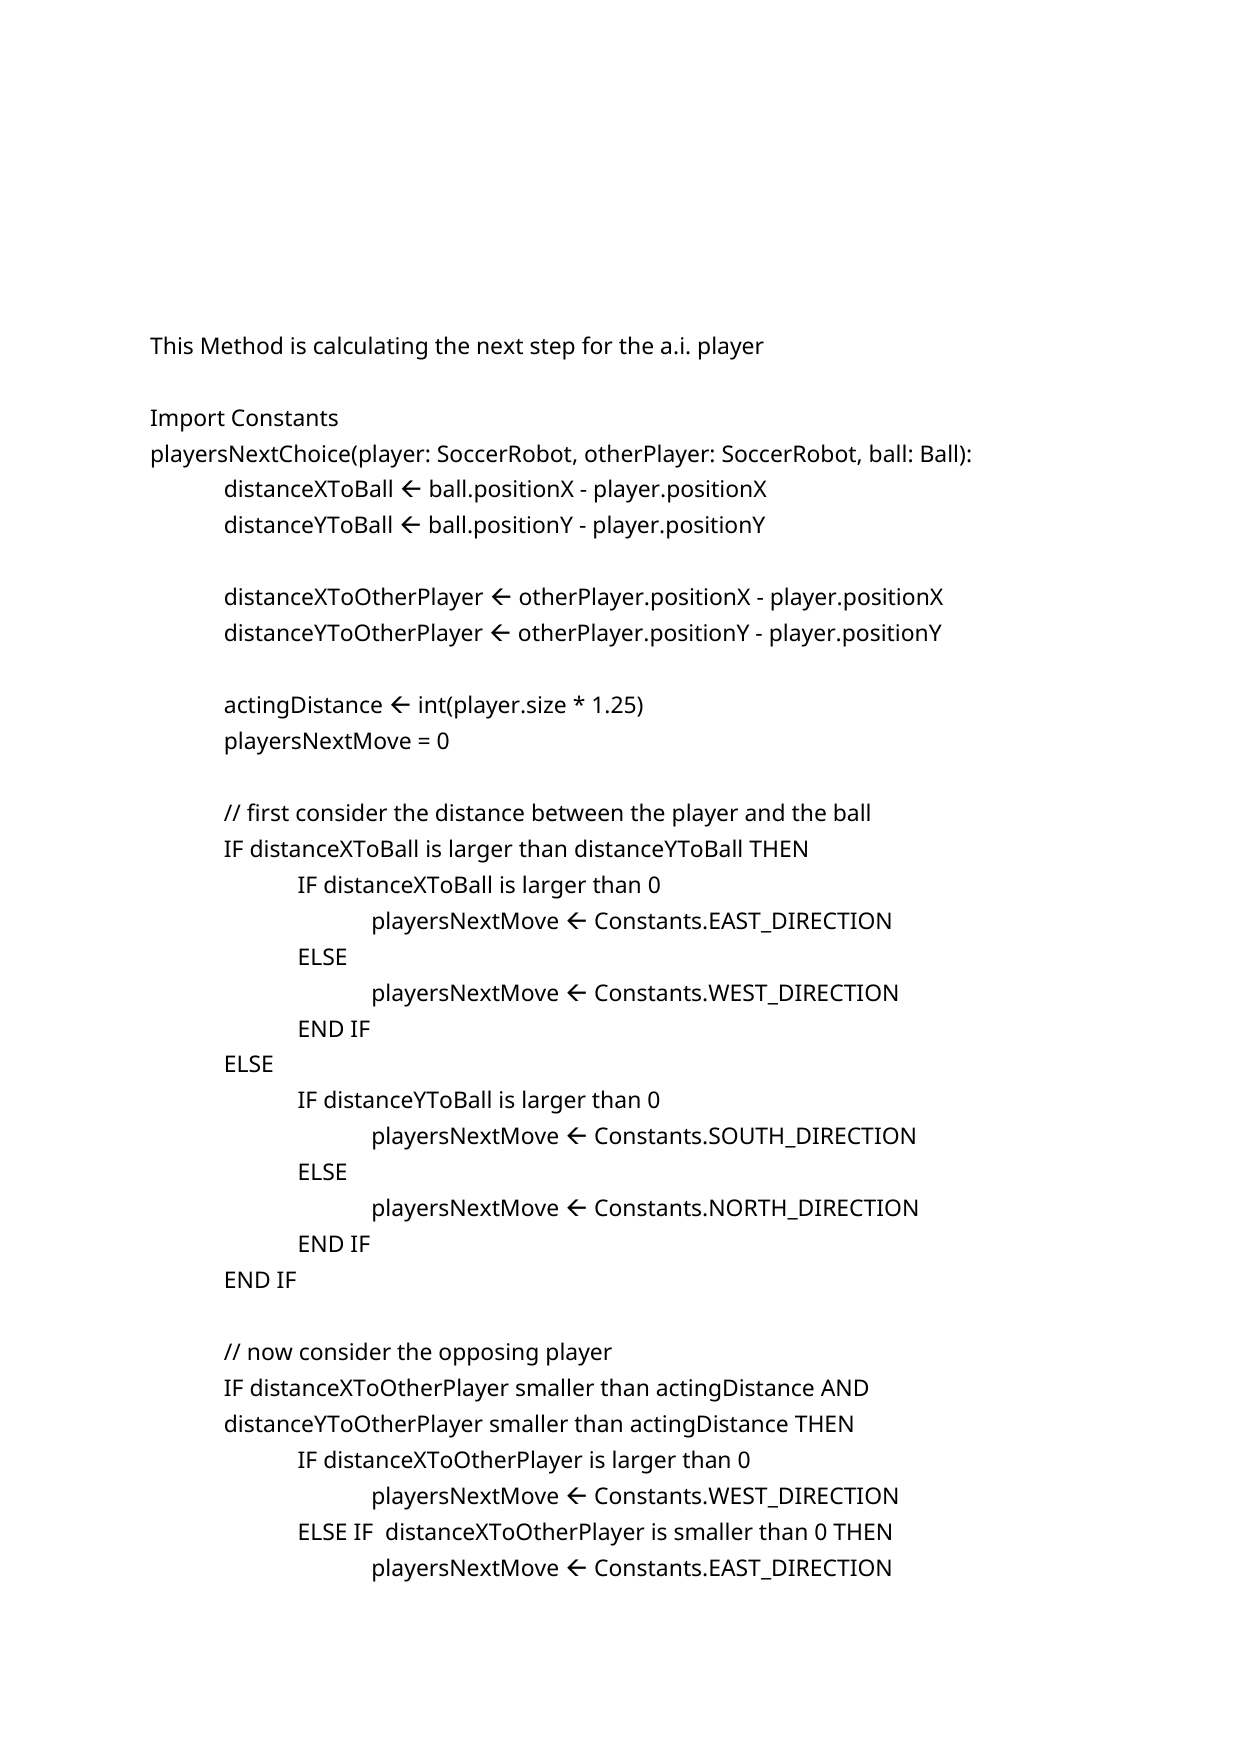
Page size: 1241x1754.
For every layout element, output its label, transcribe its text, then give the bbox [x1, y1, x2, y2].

text playersNextMove  Constants.WEST_DIRECTION [150, 977, 1090, 1008]
text ELSE [150, 941, 1090, 972]
text IF distanceXToOtherPlayer smaller than actingDistance AND [150, 1372, 1090, 1403]
text playersNextMove  Constants.NORTH_DIRECTION [150, 1192, 1090, 1223]
text IF distanceXToBall is larger than 0 [150, 869, 1090, 900]
text playersNextMove  Constants.WEST_DIRECTION [150, 1480, 1090, 1511]
text playersNextMove  Constants.EAST_DIRECTION [150, 1552, 1090, 1583]
text distanceXToOtherPlayer  otherPlayer.positionX - player.positionX [150, 581, 1090, 612]
text END IF [150, 1264, 1090, 1295]
text playersNextChoice(player: SoccerRobot, otherPlayer: SoccerRobot, ball: Ball): [150, 437, 1090, 469]
text playersNextMove = 0 [150, 725, 1090, 756]
text Import Constants [150, 402, 1090, 433]
text IF distanceXToOtherPlayer is larger than 0 [150, 1444, 1090, 1475]
text playersNextMove  Constants.EAST_DIRECTION [150, 905, 1090, 936]
text END IF [150, 1012, 1090, 1044]
text This Method is calculating the next step for the a.i. player [150, 330, 1090, 361]
text // now consider the opposing player [150, 1336, 1090, 1367]
text distanceYToOtherPlayer  otherPlayer.positionY - player.positionY [150, 617, 1090, 648]
text ELSE [150, 1156, 1090, 1187]
text ELSE IF distanceXToOtherPlayer is smaller than 0 THEN [150, 1516, 1090, 1547]
text IF distanceYToBall is larger than 0 [150, 1084, 1090, 1116]
text END IF [150, 1228, 1090, 1259]
text distanceYToBall  ball.positionY - player.positionY [150, 509, 1090, 541]
text ELSE [150, 1048, 1090, 1080]
text actingDistance  int(player.size * 1.25) [150, 689, 1090, 720]
text distanceXToBall  ball.positionX - player.positionX [150, 473, 1090, 505]
text // first consider the distance between the player and the ball [150, 797, 1090, 828]
text IF distanceXToBall is larger than distanceYToBall THEN [150, 833, 1090, 864]
text distanceYToOtherPlayer smaller than actingDistance THEN [150, 1408, 1090, 1439]
text playersNextMove  Constants.SOUTH_DIRECTION [150, 1120, 1090, 1152]
